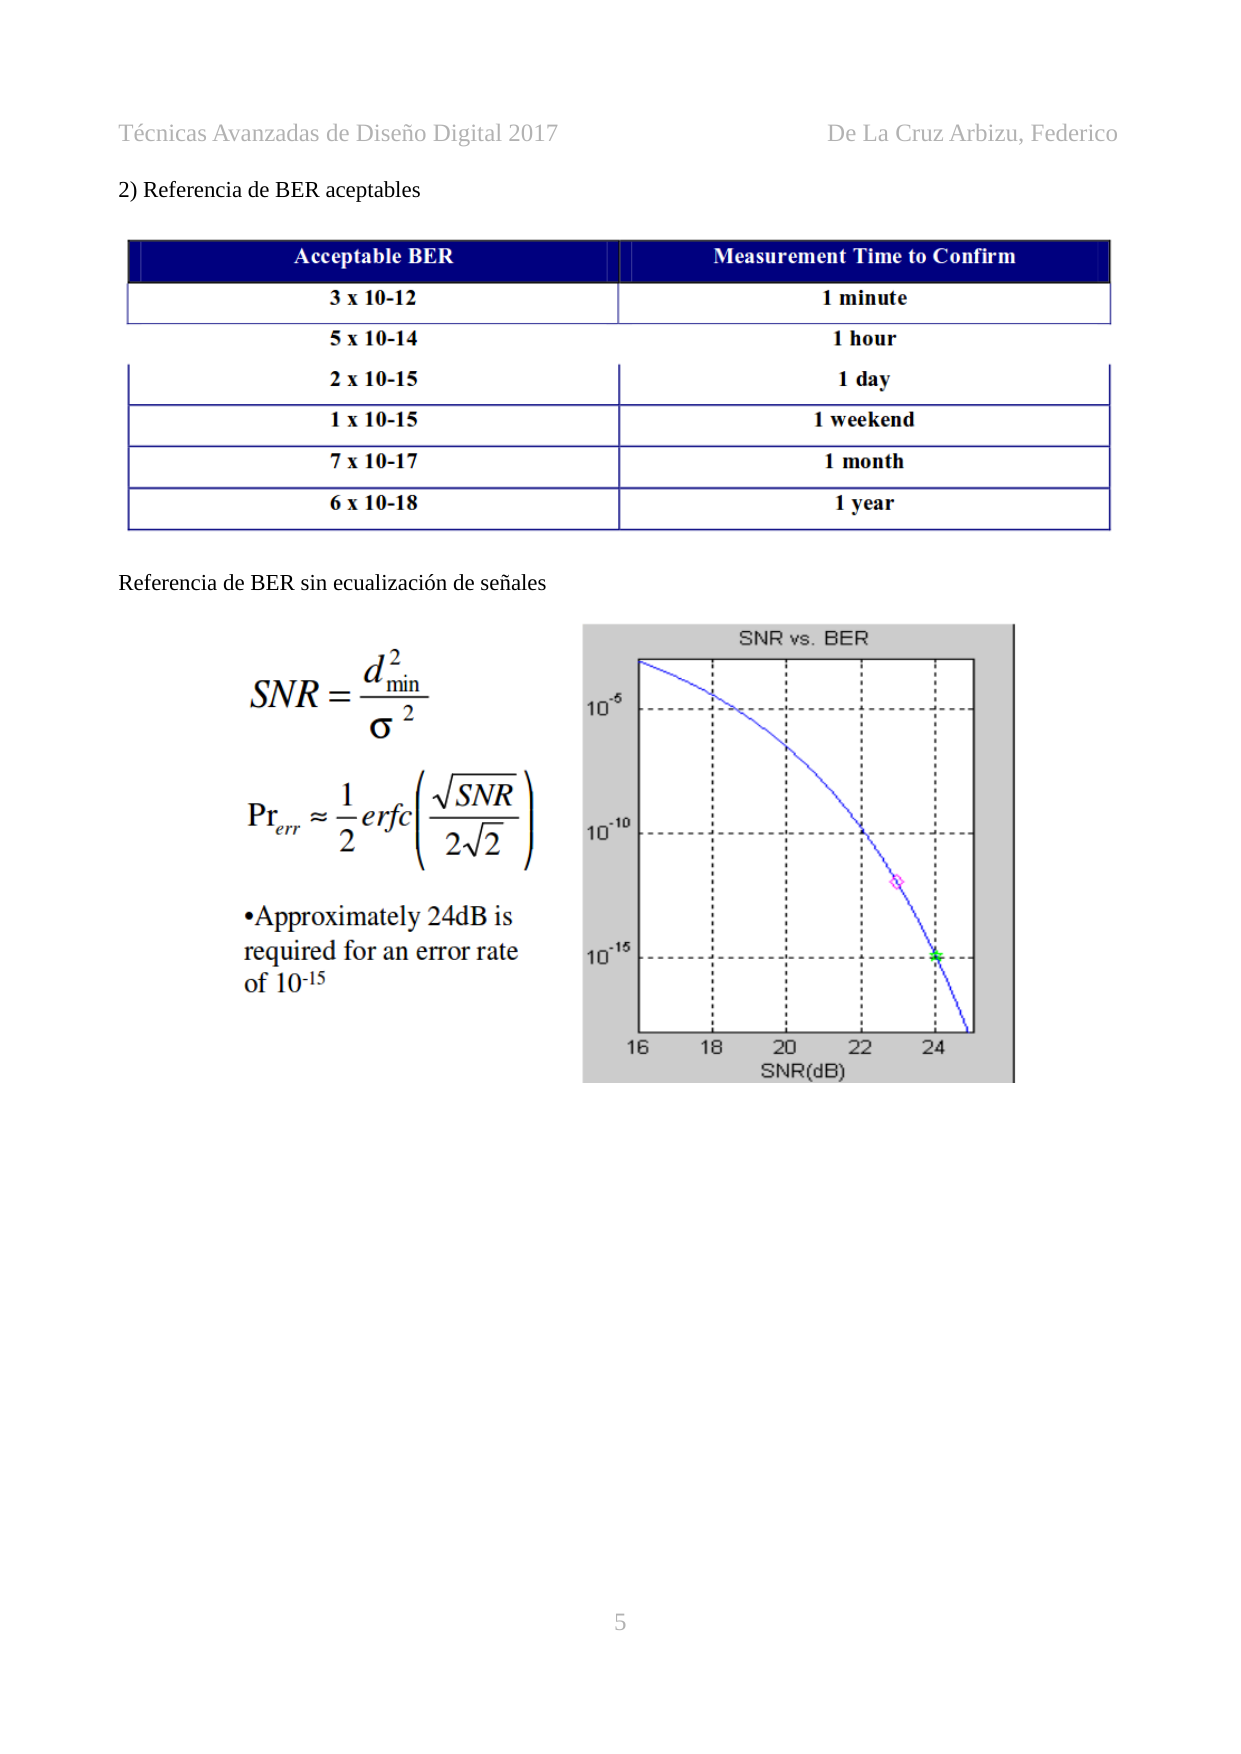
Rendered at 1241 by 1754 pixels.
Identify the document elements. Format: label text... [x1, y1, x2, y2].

text Referencia de BER sin ecualización de señales [118, 569, 1122, 595]
picture [223, 621, 1017, 1083]
text 2) Referencia de BER aceptables [118, 176, 1122, 203]
picture [118, 229, 1123, 543]
